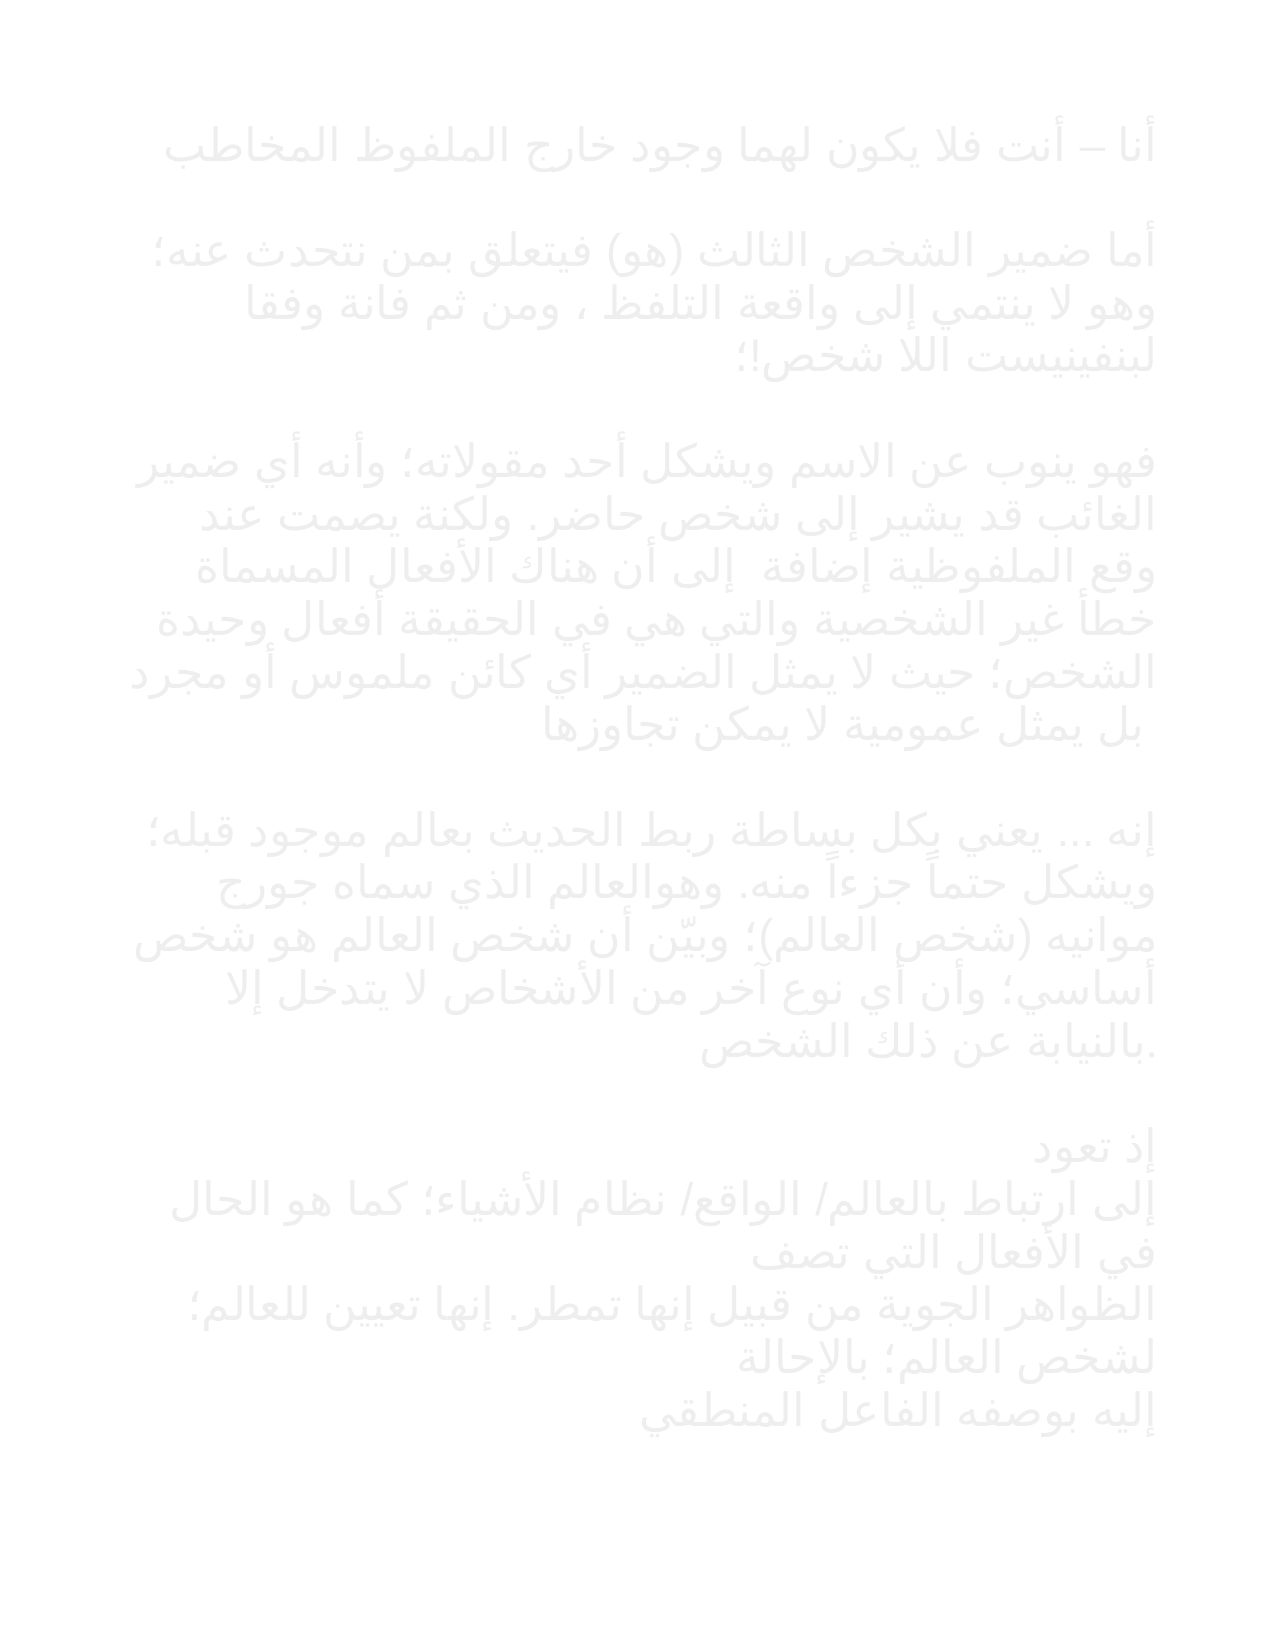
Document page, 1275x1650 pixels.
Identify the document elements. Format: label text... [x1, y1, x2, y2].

text فهو ينوب عن الاسم ويشكل أحد مقولاته؛ وأنه أي ضمير الغائب قد يشير إلى شخص حاضر. ولكنة يصمت عند وقع الملفوظية إضافة إلى أن هناك الأفعال المسماة خطأ غير الشخصية والتي هي في الحقيقة أفعال وحيدة الشخص؛ حيث لا يمثل الضمير أي كائن ملموس أو مجرد [118, 434, 1157, 698]
text إنه ... يعني بكل بساطة ربط الحديث بعالم موجود قبله؛ ويشكل حتماً جزءاً منه. وهوالعالم الذي سماه جورج موانيه (شخص العالم)؛ وبيّن أن شخص العالم هو شخص أساسي؛ وأن أي نوع آخر من الأشخاص لا يتدخل إلا بالنيابة عن ذلك الشخص. [118, 803, 1157, 1067]
text إذ تعود إلى ارتباط بالعالم/ الواقع/ نظام الأشياء؛ كما هو الحال في الأفعال التي تصف الظواهر الجوية من قبيل إنها تمطر. إنها تعيين للعالم؛ لشخص العالم؛ بالإحالة إليه بوصفه الفاعل المنطقي [118, 1120, 1157, 1436]
text بل يمثل عمومية لا يمكن تجاوزها [118, 698, 1157, 751]
text أنا – أنت فلا يكون لهما وجود خارج الملفوظ المخاطب [118, 118, 1157, 171]
text أما ضمير الشخص الثالث (هو) فيتعلق بمن نتحدث عنه؛ وهو لا ينتمي إلى واقعة التلفظ ، ومن ثم فانة وفقا لبنفينيست اللا شخص!؛ [118, 223, 1157, 382]
